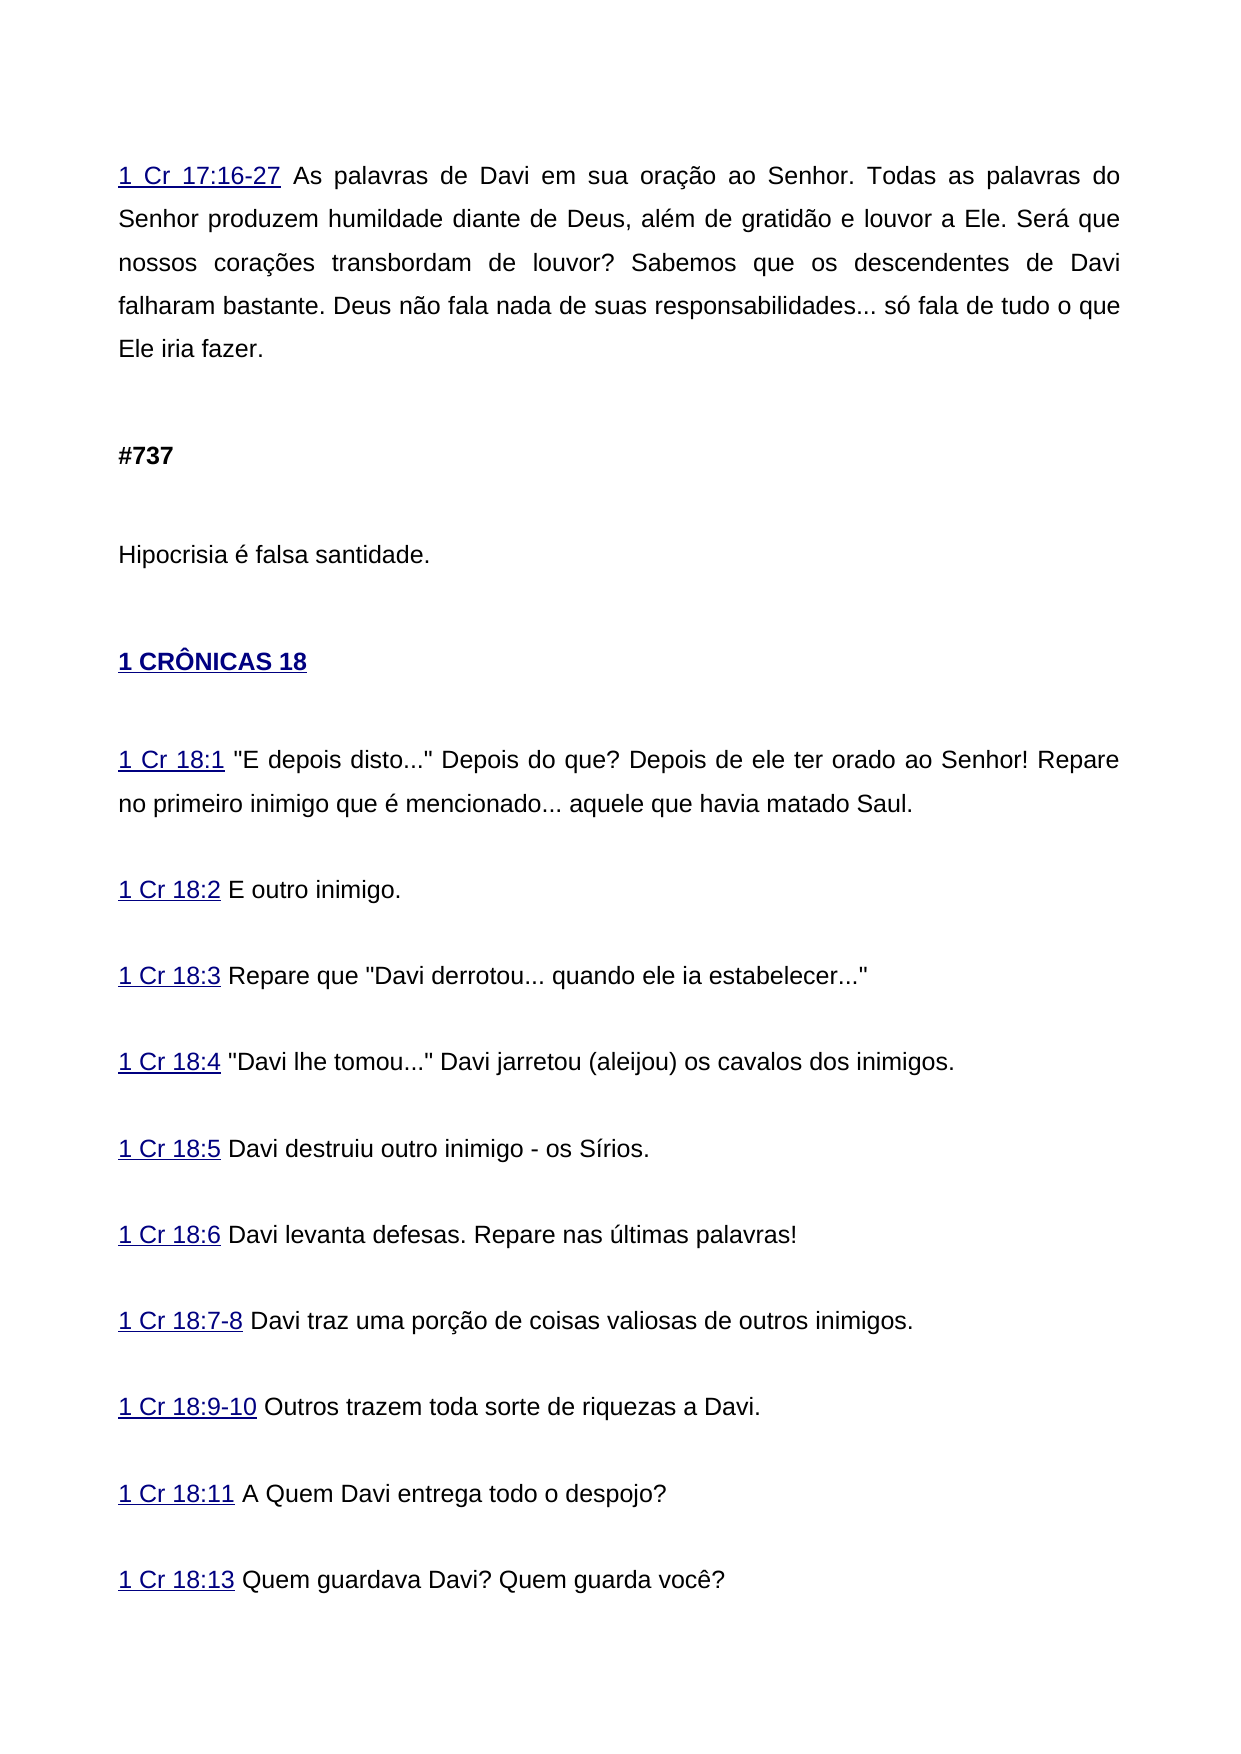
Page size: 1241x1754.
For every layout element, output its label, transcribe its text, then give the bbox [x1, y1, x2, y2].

text 1 Cr 18:7-8 Davi traz uma porção de coisas valiosas de outros inimigos. [118, 1306, 1122, 1335]
text 1 Cr 18:1 "E depois disto..." Depois do que? Depois de ele ter orado ao Senhor! Repare no primeiro inimigo que é mencionado... aquele que havia matado Saul. [118, 745, 1122, 817]
text 1 Cr 18:3 Repare que "Davi derrotou... quando ele ia estabelecer..." [118, 961, 1122, 990]
text 1 Cr 18:4 "Davi lhe tomou..." Davi jarretou (aleijou) os cavalos dos inimigos. [118, 1047, 1122, 1076]
subtitle 1 CRÔNICAS 18 [118, 647, 1122, 675]
text 1 Cr 18:5 Davi destruiu outro inimigo - os Sírios. [118, 1133, 1122, 1162]
text Hipocrisia é falsa santidade. [118, 539, 1122, 568]
text 1 Cr 18:13 Quem guardava Davi? Quem guarda você? [118, 1565, 1122, 1593]
text 1 Cr 18:11 A Quem Davi entrega todo o despojo? [118, 1478, 1122, 1507]
subtitle #737 [118, 441, 1122, 469]
text 1 Cr 18:9-10 Outros trazem toda sorte de riquezas a Davi. [118, 1392, 1122, 1421]
text 1 Cr 17:16-27 As palavras de Davi em sua oração ao Senhor. Todas as palavras do Senhor produzem humildade diante de Deus, além de gratidão e louvor a Ele. Será que nossos corações transbordam de louvor? Sabemos que os descendentes de Davi falharam bastante. Deus não fala nada de suas responsabilidades... só fala de tudo o que Ele iria fazer. [118, 161, 1122, 362]
text 1 Cr 18:2 E outro inimigo. [118, 875, 1122, 903]
text 1 Cr 18:6 Davi levanta defesas. Repare nas últimas palavras! [118, 1220, 1122, 1248]
